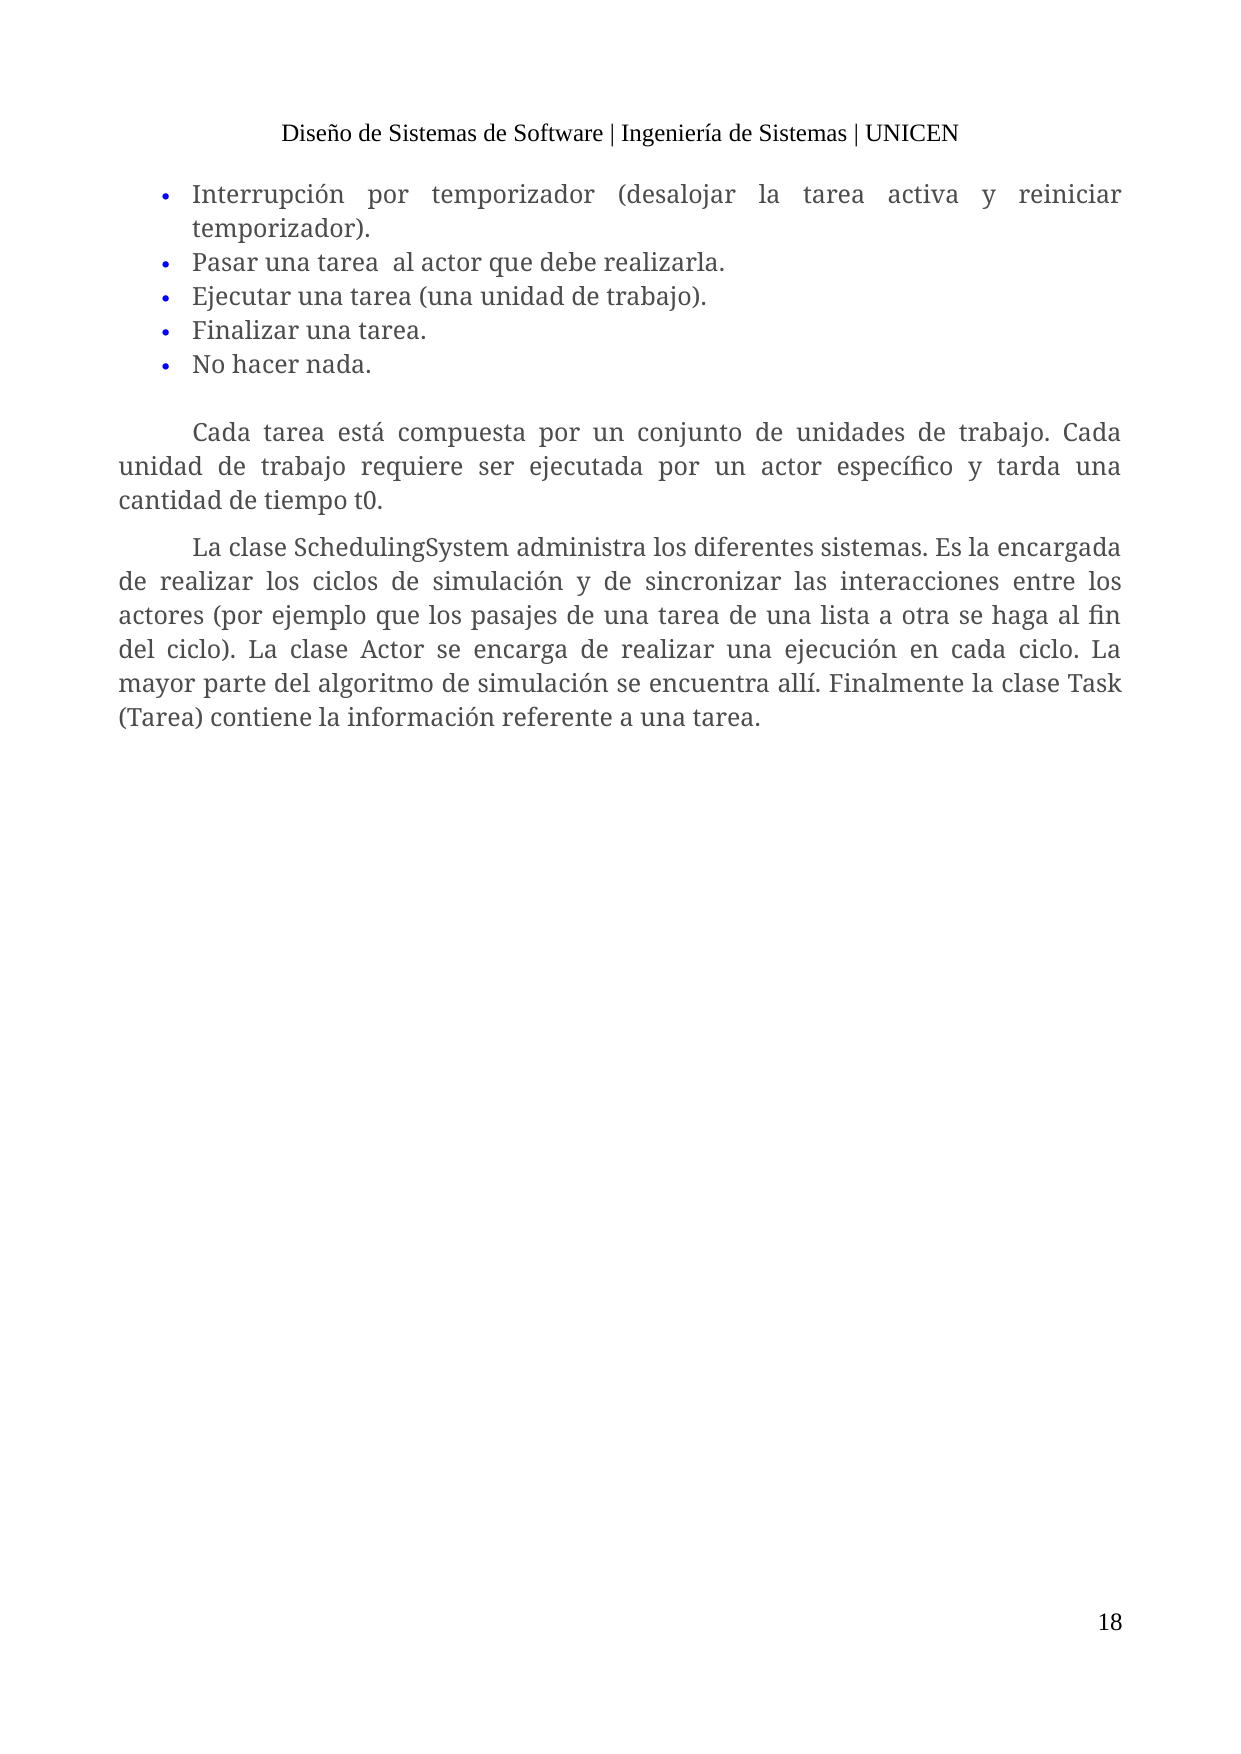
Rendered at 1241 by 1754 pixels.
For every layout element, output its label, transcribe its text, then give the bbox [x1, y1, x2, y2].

list No hacer nada. [162, 347, 1122, 381]
list Finalizar una tarea. [162, 313, 1122, 347]
list Pasar una tarea al actor que debe realizarla. [162, 244, 1122, 278]
list Ejecutar una tarea (una unidad de trabajo). [162, 278, 1122, 313]
text La clase SchedulingSystem administra los diferentes sistemas. Es la encargada de realizar los ciclos de simulación y de sincronizar las interacciones entre los actores (por ejemplo que los pasajes de una tarea de una lista a otra se haga al fin del ciclo). La clase Actor se encarga de realizar una ejecución en cada ciclo. La mayor parte del algoritmo de simulación se encuentra allí. Finalmente la clase Task (Tarea) contiene la información referente a una tarea. [118, 529, 1122, 734]
text Cada tarea está compuesta por un conjunto de unidades de trabajo. Cada unidad de trabajo requiere ser ejecutada por un actor específico y tarda una cantidad de tiempo t0. [118, 415, 1122, 517]
list Interrupción por temporizador (desalojar la tarea activa y reiniciar temporizador). [162, 176, 1122, 244]
